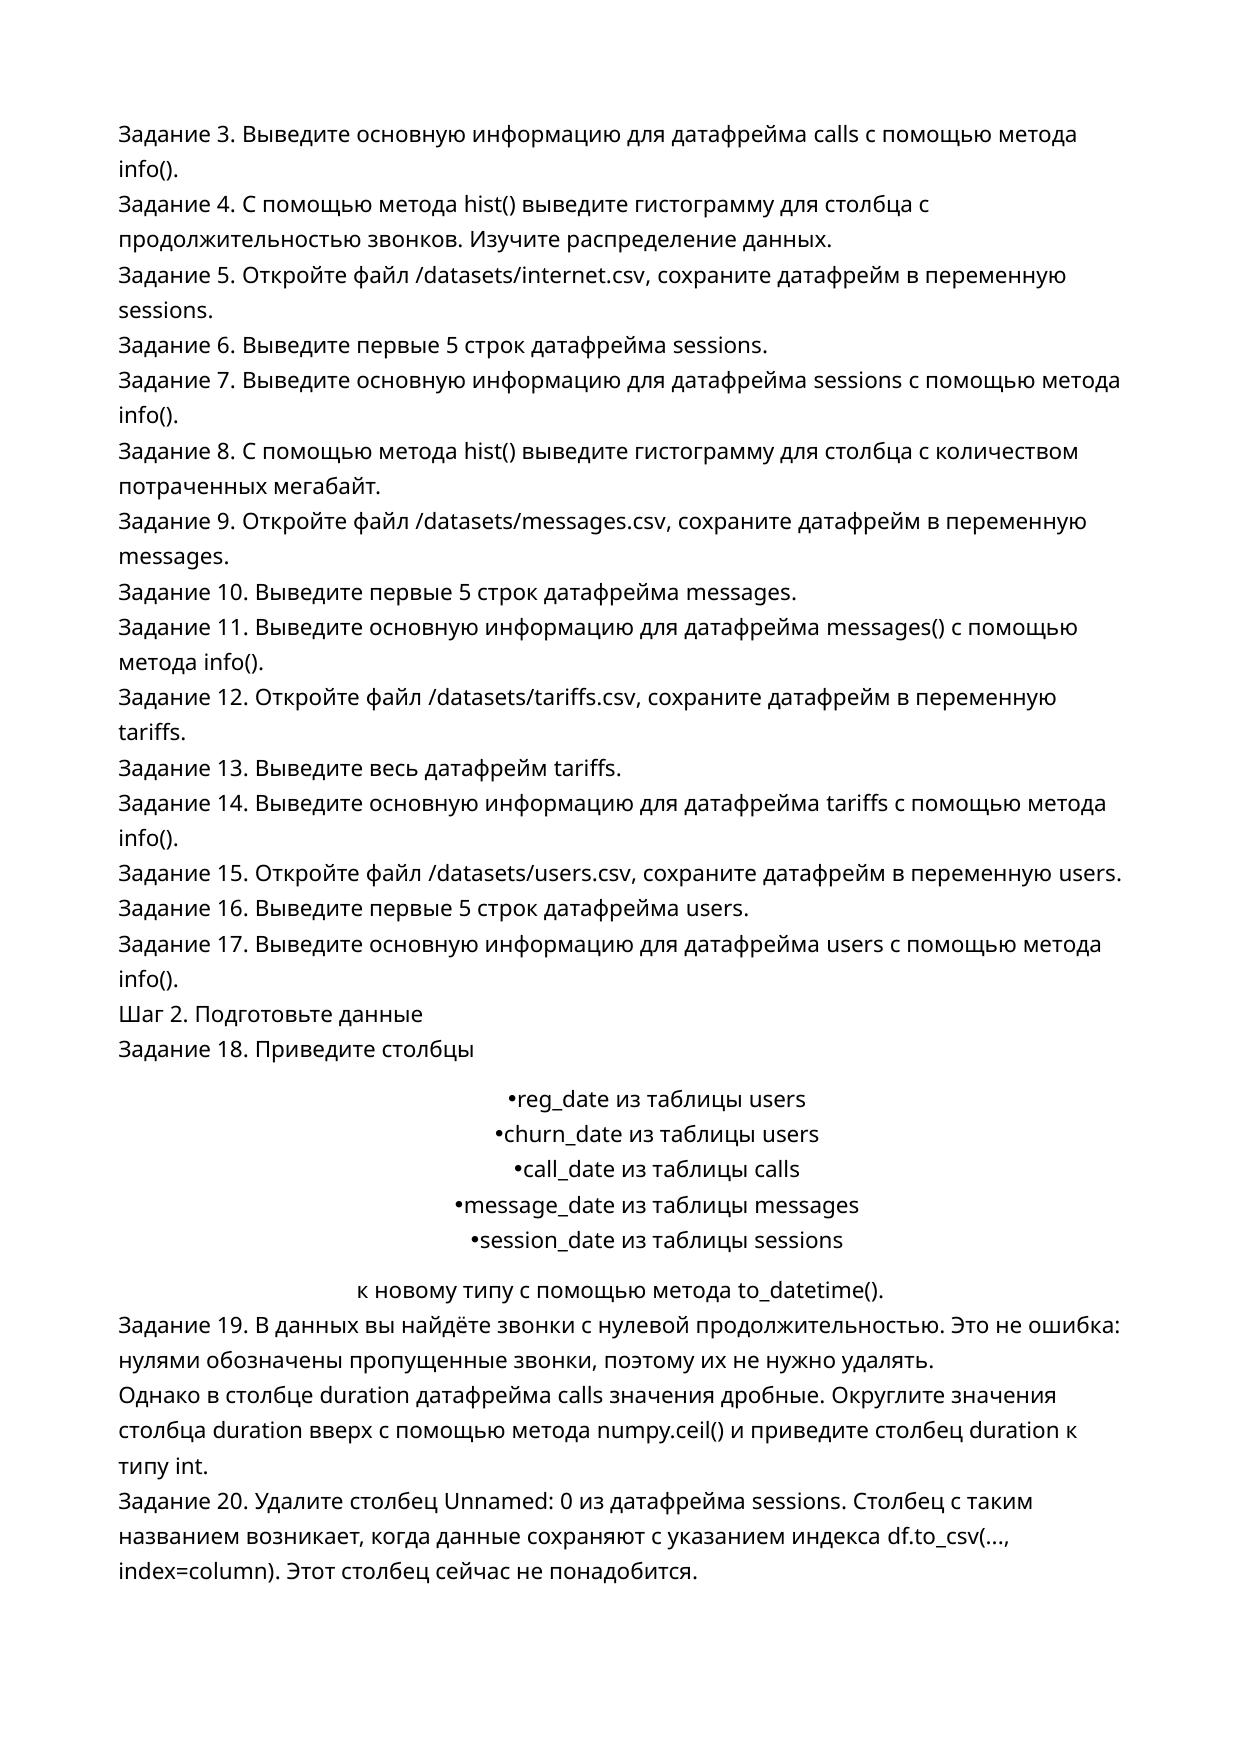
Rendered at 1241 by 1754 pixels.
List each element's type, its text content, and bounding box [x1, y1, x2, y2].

text Задание 8. С помощью метода hist() выведите гистограмму для столбца с количеством потраченных мегабайт. [118, 435, 1122, 501]
text Задание 11. Выведите основную информацию для датафрейма messages() с помощью метода info(). [118, 611, 1122, 677]
text Задание 10. Выведите первые 5 строк датафрейма messages. [118, 576, 1122, 606]
list churn_date из таблицы users [118, 1118, 1122, 1149]
text Задание 6. Выведите первые 5 строк датафрейма sessions. [118, 329, 1122, 360]
text Задание 14. Выведите основную информацию для датафрейма tariffs с помощью метода info(). [118, 787, 1122, 853]
text Задание 13. Выведите весь датафрейм tariffs. [118, 752, 1122, 782]
list session_date из таблицы sessions [118, 1224, 1122, 1255]
text Задание 15. Откройте файл /datasets/users.csv, сохраните датафрейм в переменную users. [118, 857, 1122, 888]
text к новому типу с помощью метода to_datetime(). [118, 1274, 1122, 1304]
text Задание 12. Откройте файл /datasets/tariffs.csv, сохраните датафрейм в переменную tariffs. [118, 681, 1122, 747]
text Однако в столбце duration датафрейма calls значения дробные. Округлите значения столбца duration вверх с помощью метода numpy.ceil() и приведите столбец duration к типу int. [118, 1379, 1122, 1481]
text Задание 20. Удалите столбец Unnamed: 0 из датафрейма sessions. Столбец с таким названием возникает, когда данные сохраняют с указанием индекса df.to_csv(..., index=column). Этот столбец сейчас не понадобится. [118, 1485, 1122, 1586]
text Задание 17. Выведите основную информацию для датафрейма users с помощью метода info(). [118, 928, 1122, 994]
text Задание 18. Приведите столбцы [118, 1033, 1122, 1064]
list message_date из таблицы messages [118, 1189, 1122, 1219]
list reg_date из таблицы users [118, 1083, 1122, 1114]
list call_date из таблицы calls [118, 1154, 1122, 1184]
text Задание 4. С помощью метода hist() выведите гистограмму для столбца с продолжительностью звонков. Изучите распределение данных. [118, 188, 1122, 254]
text Задание 19. В данных вы найдёте звонки с нулевой продолжительностью. Это не ошибка: нулями обозначены пропущенные звонки, поэтому их не нужно удалять. [118, 1309, 1122, 1375]
text Задание 7. Выведите основную информацию для датафрейма sessions с помощью метода info(). [118, 364, 1122, 430]
text Задание 16. Выведите первые 5 строк датафрейма users. [118, 893, 1122, 923]
text Шаг 2. Подготовьте данные [118, 998, 1122, 1029]
text Задание 5. Откройте файл /datasets/internet.csv, сохраните датафрейм в переменную sessions. [118, 259, 1122, 325]
text Задание 3. Выведите основную информацию для датафрейма calls с помощью метода info(). [118, 118, 1122, 184]
text Задание 9. Откройте файл /datasets/messages.csv, сохраните датафрейм в переменную messages. [118, 505, 1122, 571]
